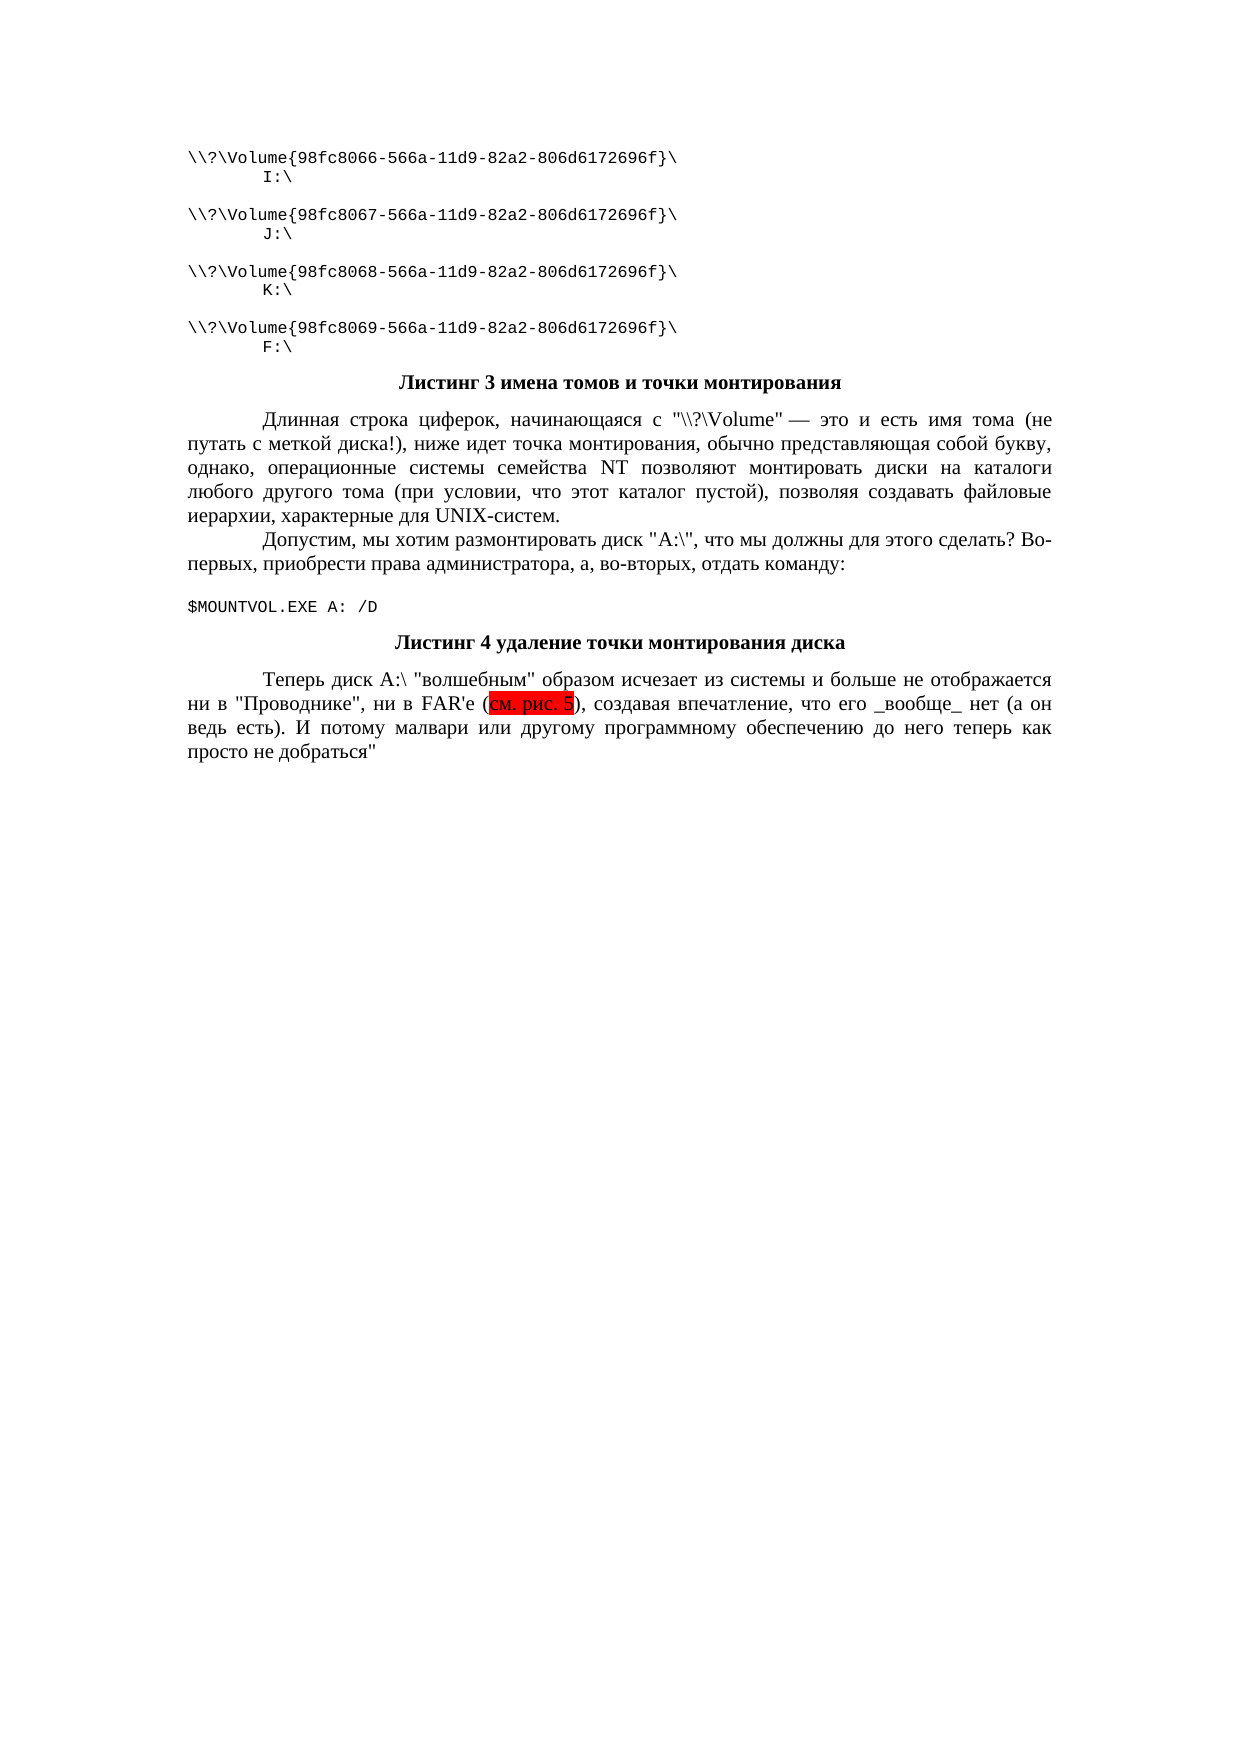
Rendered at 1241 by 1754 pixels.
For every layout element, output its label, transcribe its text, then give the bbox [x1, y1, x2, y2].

text $MOUNTVOL.EXE A: /D [187, 599, 1053, 618]
text \\?\Volume{98fc8066-566a-11d9-82a2-806d6172696f}\ [187, 150, 1053, 169]
text Длинная строка циферок, начинающаяся с "\\?\Volume" — это и есть имя тома (не путать с меткой диска!), ниже идет точка монтирования, обычно представляющая собой букву, однако, операционные системы семейства NT позволяют монтировать диски на каталоги любого другого тома (при условии, что этот каталог пустой), позволяя создавать файловые иерархии, характерные для UNIX-систем. [187, 406, 1053, 527]
text I:\ [187, 169, 1053, 188]
text Листинг 4 удаление точки монтирования диска [187, 630, 1053, 654]
text J:\ [187, 225, 1053, 244]
text K:\ [187, 282, 1053, 301]
text F:\ [187, 338, 1053, 357]
text \\?\Volume{98fc8068-566a-11d9-82a2-806d6172696f}\ [187, 263, 1053, 282]
text Теперь диск А:\ "волшебным" образом исчезает из системы и больше не отображается ни в "Проводнике", ни в FAR'е (см. рис. 5), создавая впечатление, что его _вообще_ нет (а он ведь есть). И потому малвари или другому программному обеспечению до него теперь как просто не добраться" [187, 667, 1053, 763]
text Допустим, мы хотим размонтировать диск "A:\", что мы должны для этого сделать? Во-первых, приобрести права администратора, а, во-вторых, отдать команду: [187, 527, 1053, 575]
text \\?\Volume{98fc8067-566a-11d9-82a2-806d6172696f}\ [187, 207, 1053, 225]
text Листинг 3 имена томов и точки монтирования [187, 370, 1053, 394]
text \\?\Volume{98fc8069-566a-11d9-82a2-806d6172696f}\ [187, 320, 1053, 338]
